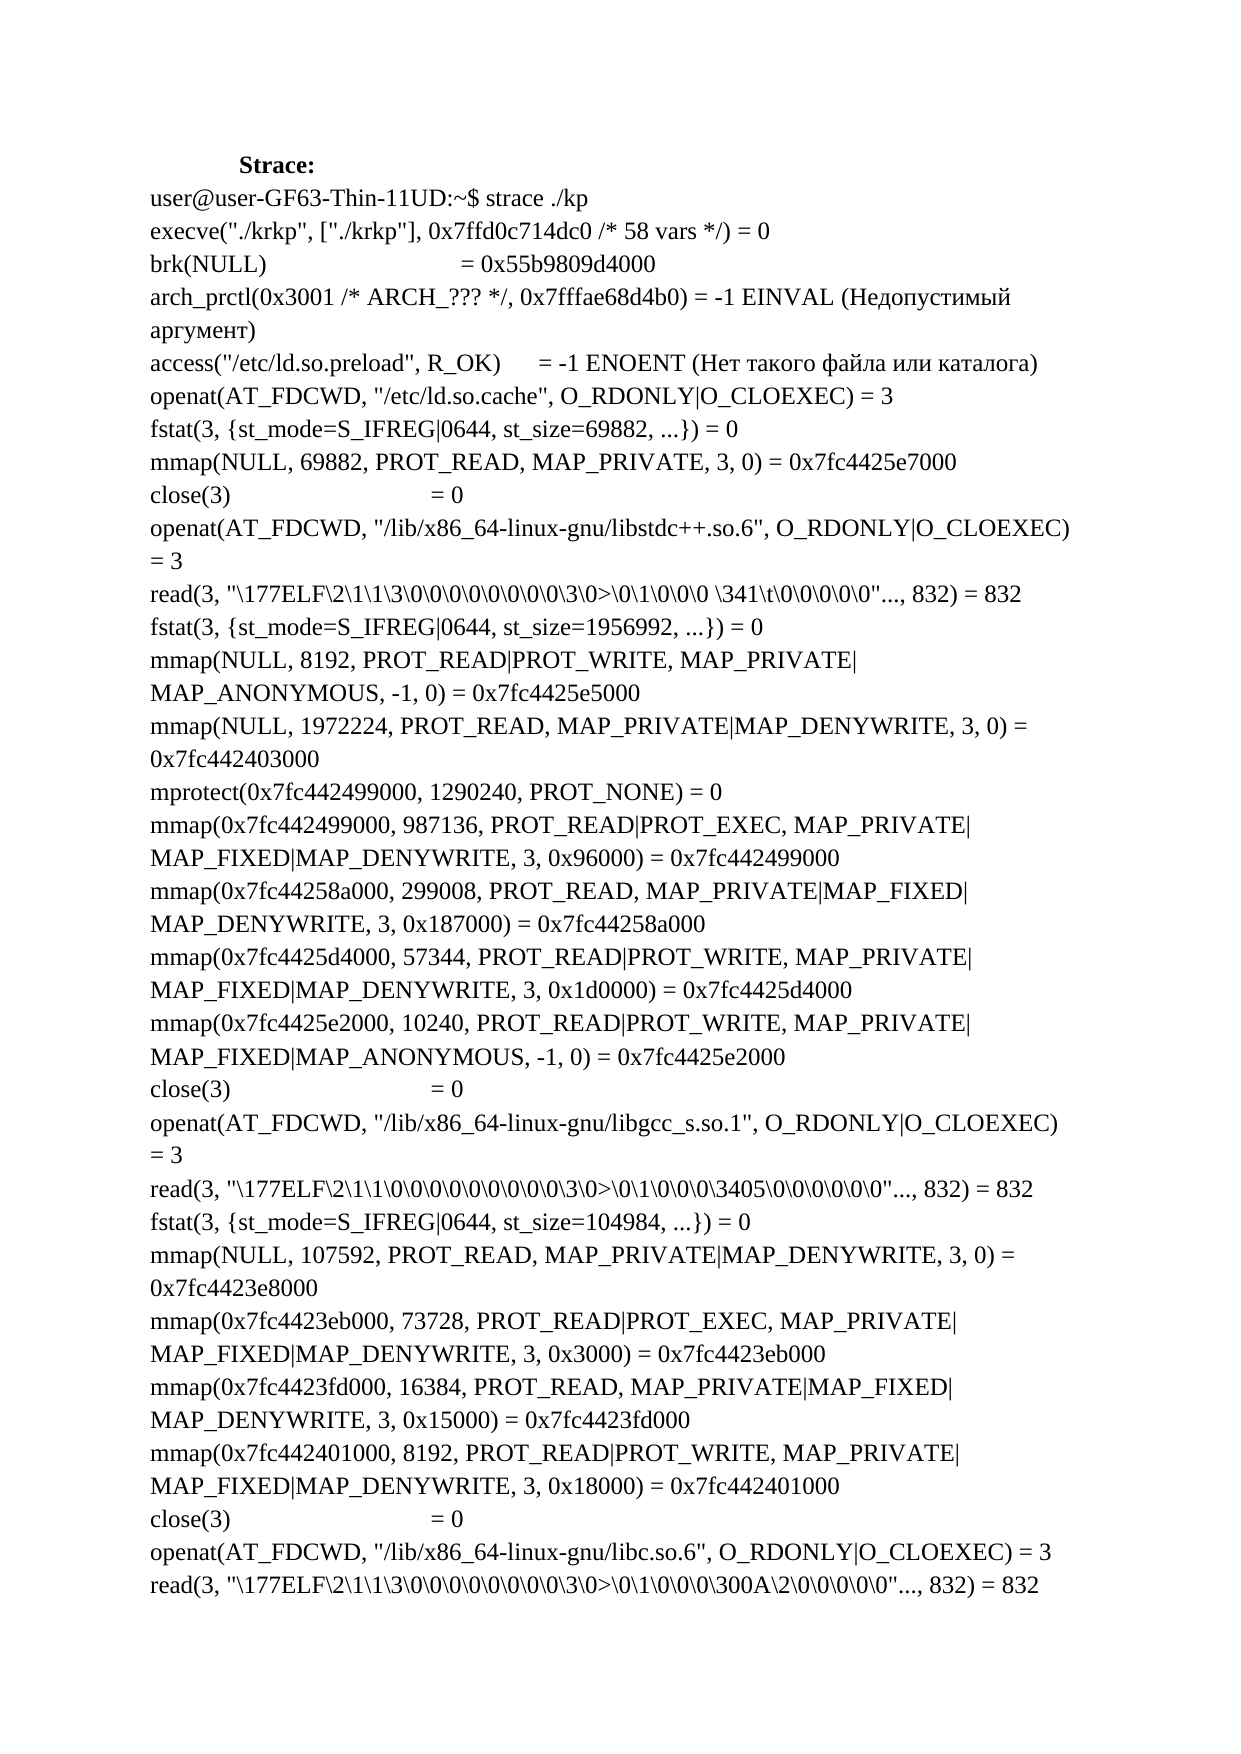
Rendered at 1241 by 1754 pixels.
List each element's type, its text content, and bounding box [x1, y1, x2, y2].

text openat(AT_FDCWD, "/lib/x86_64-linux-gnu/libstdc++.so.6", O_RDONLY|O_CLOEXEC) = 3 [150, 513, 1072, 575]
text execve("./krkp", ["./krkp"], 0x7ffd0c714dc0 /* 58 vars */) = 0 [150, 216, 1072, 245]
text user@user-GF63-Thin-11UD:~$ strace ./kp [150, 183, 1072, 212]
text openat(AT_FDCWD, "/etc/ld.so.cache", O_RDONLY|O_CLOEXEC) = 3 [150, 381, 1072, 410]
text close(3) = 0 [150, 1074, 1072, 1103]
text openat(AT_FDCWD, "/lib/x86_64-linux-gnu/libgcc_s.so.1", O_RDONLY|O_CLOEXEC) = 3 [150, 1108, 1072, 1169]
text mmap(NULL, 1972224, PROT_READ, MAP_PRIVATE|MAP_DENYWRITE, 3, 0) = 0x7fc442403000 [150, 711, 1072, 773]
text Strace: [179, 150, 1072, 179]
text mmap(NULL, 8192, PROT_READ|PROT_WRITE, MAP_PRIVATE|MAP_ANONYMOUS, -1, 0) = 0x7fc4425e5000 [150, 645, 1072, 707]
text mmap(NULL, 107592, PROT_READ, MAP_PRIVATE|MAP_DENYWRITE, 3, 0) = 0x7fc4423e8000 [150, 1240, 1072, 1301]
text arch_prctl(0x3001 /* ARCH_??? */, 0x7fffae68d4b0) = -1 EINVAL (Недопустимый аргумент) [150, 282, 1072, 344]
text access("/etc/ld.so.preload", R_OK) = -1 ENOENT (Нет такого файла или каталога) [150, 348, 1072, 377]
text mmap(0x7fc4425d4000, 57344, PROT_READ|PROT_WRITE, MAP_PRIVATE|MAP_FIXED|MAP_DENYWRITE, 3, 0x1d0000) = 0x7fc4425d4000 [150, 942, 1072, 1004]
text close(3) = 0 [150, 480, 1072, 509]
text openat(AT_FDCWD, "/lib/x86_64-linux-gnu/libc.so.6", O_RDONLY|O_CLOEXEC) = 3 [150, 1537, 1072, 1566]
text mmap(0x7fc4423eb000, 73728, PROT_READ|PROT_EXEC, MAP_PRIVATE|MAP_FIXED|MAP_DENYWRITE, 3, 0x3000) = 0x7fc4423eb000 [150, 1306, 1072, 1367]
text mmap(0x7fc4425e2000, 10240, PROT_READ|PROT_WRITE, MAP_PRIVATE|MAP_FIXED|MAP_ANONYMOUS, -1, 0) = 0x7fc4425e2000 [150, 1008, 1072, 1070]
text mmap(0x7fc442401000, 8192, PROT_READ|PROT_WRITE, MAP_PRIVATE|MAP_FIXED|MAP_DENYWRITE, 3, 0x18000) = 0x7fc442401000 [150, 1438, 1072, 1499]
text brk(NULL) = 0x55b9809d4000 [150, 249, 1072, 278]
text mmap(0x7fc442499000, 987136, PROT_READ|PROT_EXEC, MAP_PRIVATE|MAP_FIXED|MAP_DENYWRITE, 3, 0x96000) = 0x7fc442499000 [150, 810, 1072, 872]
text read(3, "\177ELF\2\1\1\0\0\0\0\0\0\0\0\0\3\0>\0\1\0\0\0\3405\0\0\0\0\0\0"..., 832) = 832 [150, 1174, 1072, 1202]
text fstat(3, {st_mode=S_IFREG|0644, st_size=104984, ...}) = 0 [150, 1207, 1072, 1235]
text read(3, "\177ELF\2\1\1\3\0\0\0\0\0\0\0\0\3\0>\0\1\0\0\0\300A\2\0\0\0\0\0"..., 832) = 832 [150, 1570, 1072, 1599]
text mmap(NULL, 69882, PROT_READ, MAP_PRIVATE, 3, 0) = 0x7fc4425e7000 [150, 447, 1072, 476]
text read(3, "\177ELF\2\1\1\3\0\0\0\0\0\0\0\0\3\0>\0\1\0\0\0 \341\t\0\0\0\0\0"..., 832) = 832 [150, 579, 1072, 608]
text fstat(3, {st_mode=S_IFREG|0644, st_size=1956992, ...}) = 0 [150, 612, 1072, 641]
text close(3) = 0 [150, 1504, 1072, 1533]
text mmap(0x7fc4423fd000, 16384, PROT_READ, MAP_PRIVATE|MAP_FIXED|MAP_DENYWRITE, 3, 0x15000) = 0x7fc4423fd000 [150, 1372, 1072, 1433]
text mmap(0x7fc44258a000, 299008, PROT_READ, MAP_PRIVATE|MAP_FIXED|MAP_DENYWRITE, 3, 0x187000) = 0x7fc44258a000 [150, 876, 1072, 938]
text mprotect(0x7fc442499000, 1290240, PROT_NONE) = 0 [150, 777, 1072, 806]
text fstat(3, {st_mode=S_IFREG|0644, st_size=69882, ...}) = 0 [150, 414, 1072, 443]
